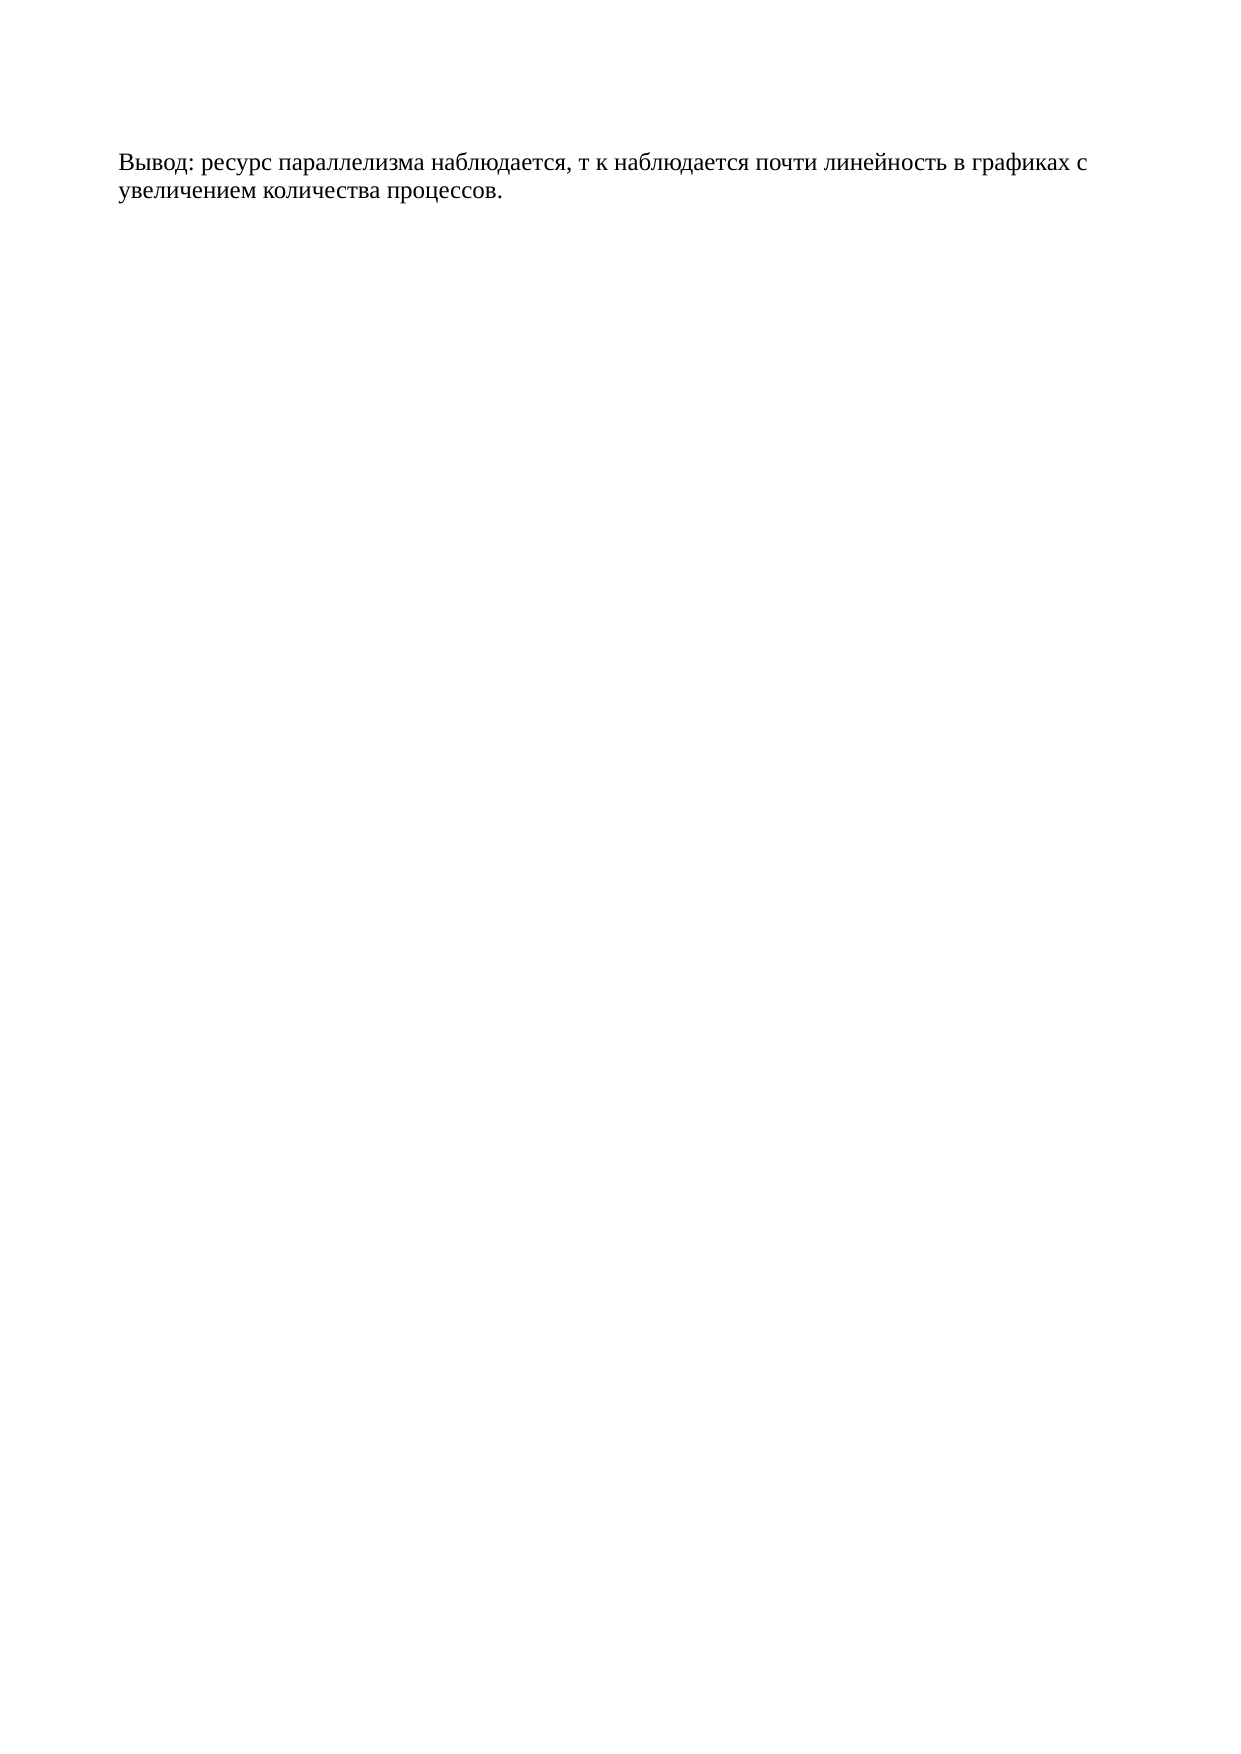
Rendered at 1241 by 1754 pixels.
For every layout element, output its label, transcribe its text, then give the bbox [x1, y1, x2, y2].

text Вывод: ресурс параллелизма наблюдается, т к наблюдается почти линейность в графиках с увеличением количества процессов. [118, 147, 1122, 204]
